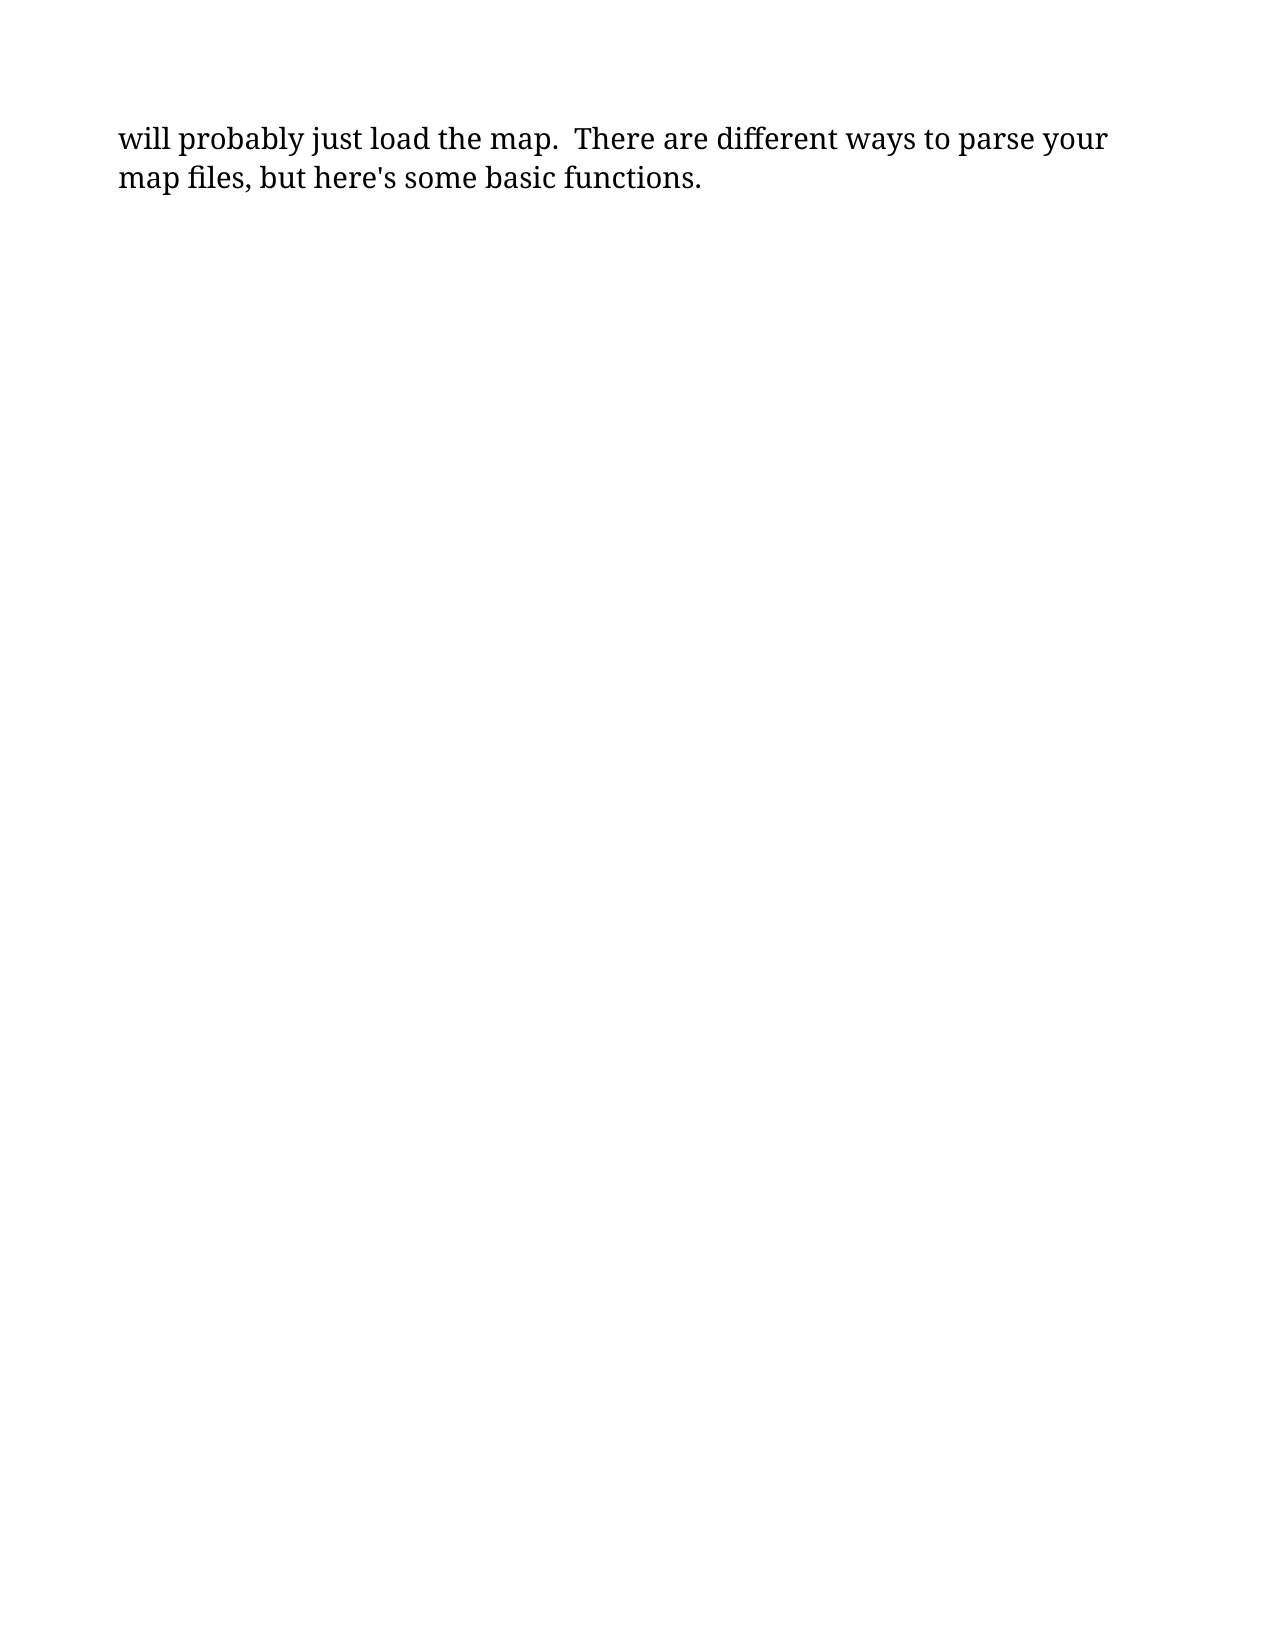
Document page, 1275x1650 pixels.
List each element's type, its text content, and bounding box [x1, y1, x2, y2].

text will probably just load the map. There are different ways to parse your map files, but here's some basic functions. [118, 118, 1157, 197]
